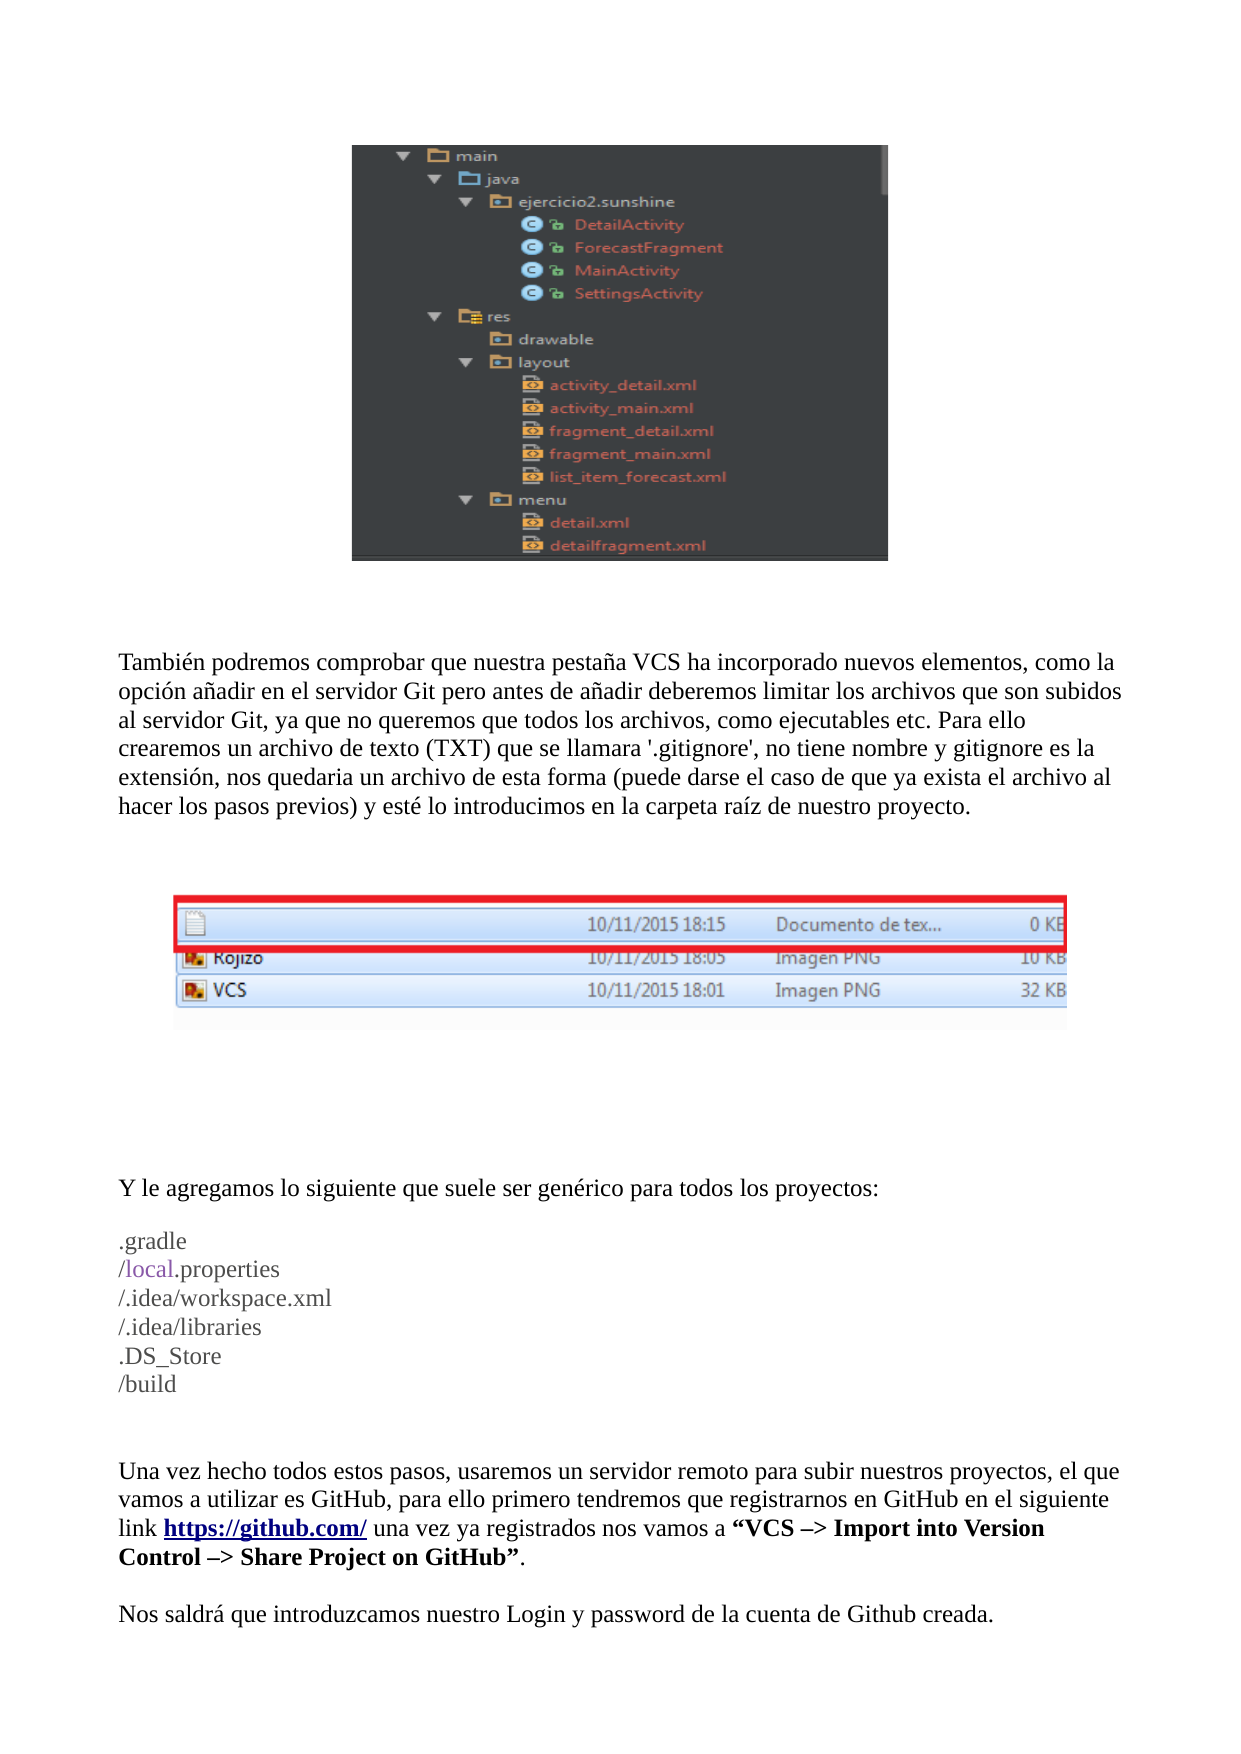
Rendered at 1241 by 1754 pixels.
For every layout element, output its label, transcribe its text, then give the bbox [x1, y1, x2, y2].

text .gradle [118, 1226, 1122, 1254]
text .DS_Store [118, 1341, 1122, 1369]
text /.idea/workspace.xml [118, 1283, 1122, 1312]
text También podremos comprobar que nuestra pestaña VCS ha incorporado nuevos elementos, como la opción añadir en el servidor Git pero antes de añadir deberemos limitar los archivos que son subidos al servidor Git, ya que no queremos que todos los archivos, como ejecutables etc. Para ello crearemos un archivo de texto (TXT) que se llamara '.gitignore', no tiene nombre y gitignore es la extensión, nos quedaria un archivo de esta forma (puede darse el caso de que ya exista el archivo al hacer los pasos previos) y esté lo introducimos en la carpeta raíz de nuestro proyecto. [118, 647, 1122, 820]
text /build [118, 1369, 1122, 1398]
picture [173, 828, 1067, 1030]
picture [351, 145, 889, 561]
text Una vez hecho todos estos pasos, usaremos un servidor remoto para subir nuestros proyectos, el que vamos a utilizar es GitHub, para ello primero tendremos que registrarnos en GitHub en el siguiente link https://github.com/ una vez ya registrados nos vamos a “VCS –> Import into Version Control –> Share Project on GitHub”. [118, 1456, 1122, 1571]
text /local.properties [118, 1254, 1122, 1283]
text Nos saldrá que introduzcamos nuestro Login y password de la cuenta de Github creada. [118, 1599, 1122, 1628]
text /.idea/libraries [118, 1312, 1122, 1341]
text Y le agregamos lo siguiente que suele ser genérico para todos los proyectos: [118, 1173, 1122, 1202]
